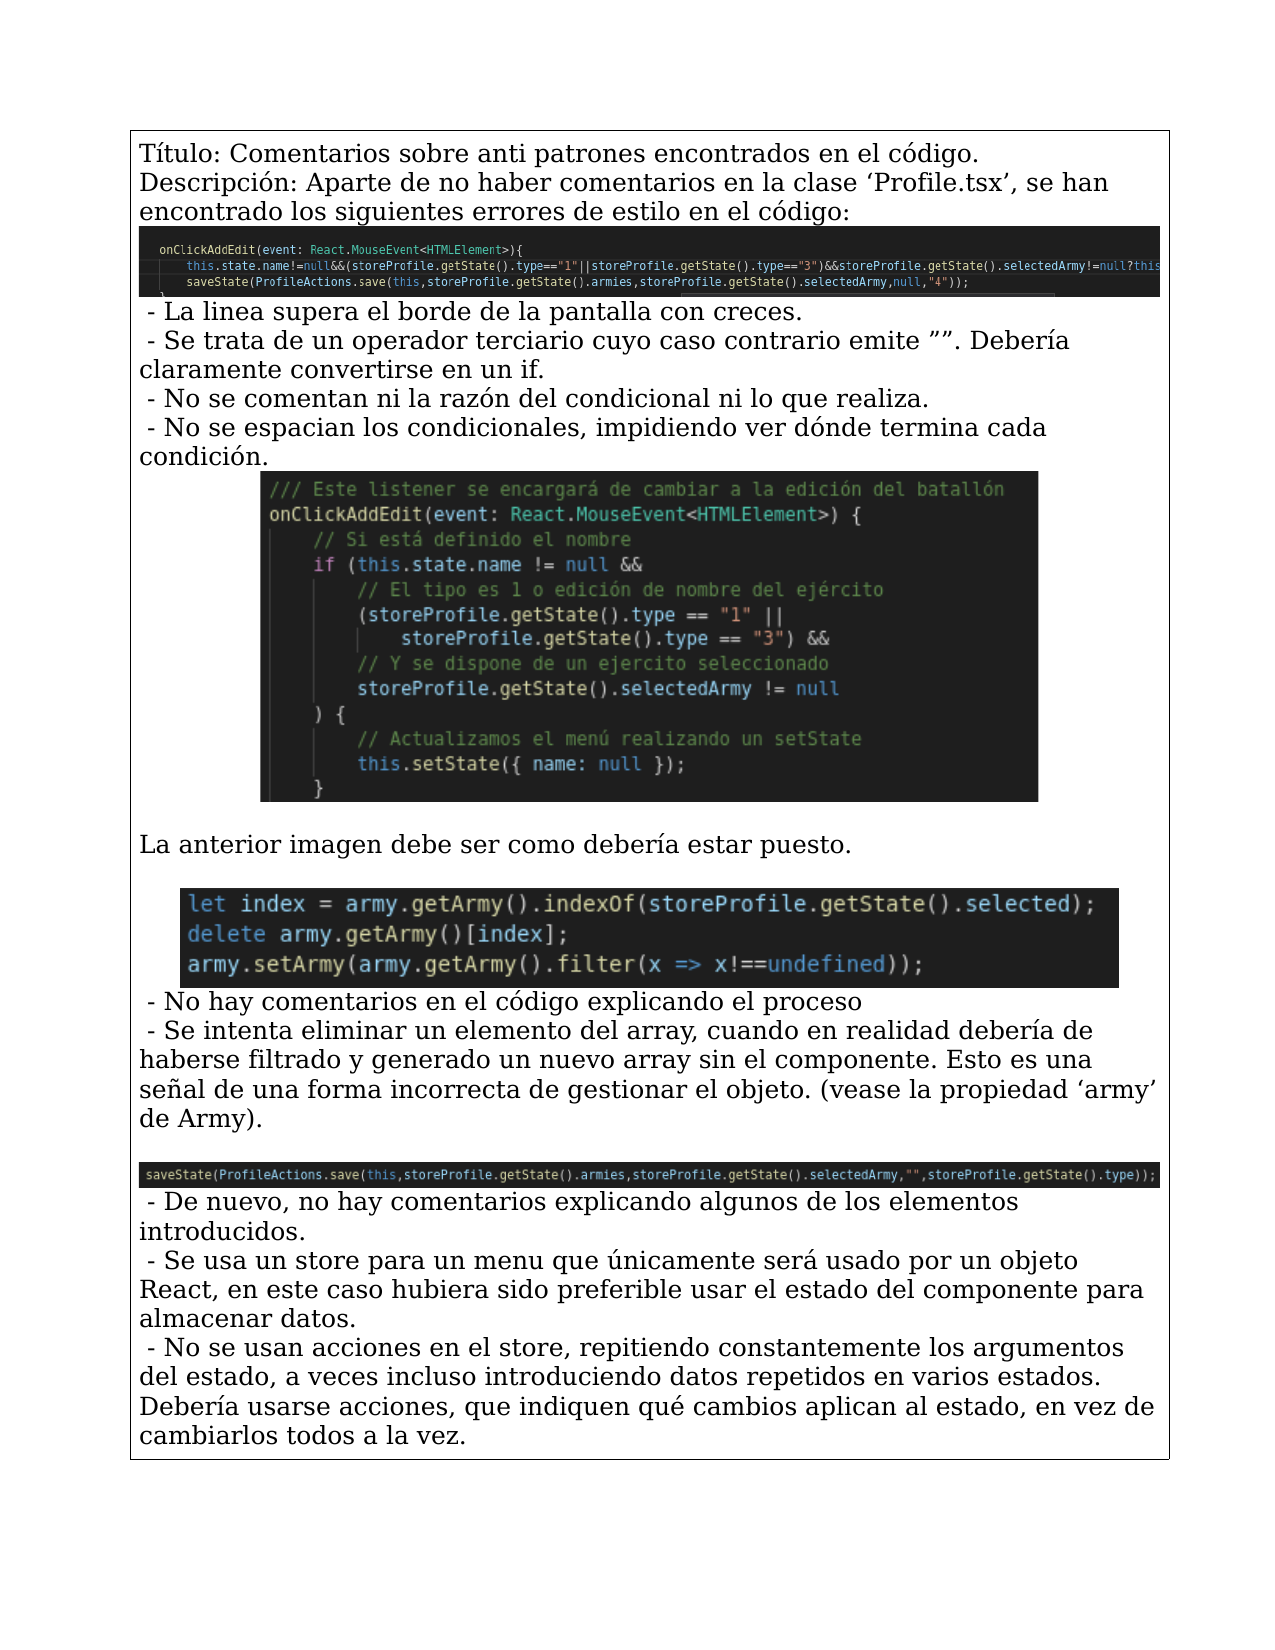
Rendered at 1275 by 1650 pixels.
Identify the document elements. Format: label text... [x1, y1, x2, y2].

text - De nuevo, no hay comentarios explicando algunos de los elementos introducidos. [139, 1188, 1160, 1246]
text Descripción: Aparte de no haber comentarios en la clase ‘Profile.tsx’, se han encontrado los siguientes errores de estilo en el código: [139, 168, 1160, 226]
text - Se usa un store para un menu que únicamente será usado por un objeto React, en este caso hubiera sido preferible usar el estado del componente para almacenar datos. [139, 1246, 1160, 1333]
text La anterior imagen debe ser como debería estar puesto. [139, 831, 1160, 860]
text - Se intenta eliminar un elemento del array, cuando en realidad debería de haberse filtrado y generado un nuevo array sin el componente. Esto es una señal de una forma incorrecta de gestionar el objeto. (vease la propiedad ‘army’ de Army). [139, 1017, 1160, 1133]
picture [138, 1162, 1160, 1188]
text - Se trata de un operador terciario cuyo caso contrario emite ””. Debería claramente convertirse en un if. [139, 326, 1160, 384]
text - La linea supera el borde de la pantalla con creces. [139, 297, 1160, 326]
text - No se comentan ni la razón del condicional ni lo que realiza. [139, 384, 1160, 413]
text - No se espacian los condicionales, impidiendo ver dónde termina cada condición. [139, 413, 1160, 472]
text Título: Comentarios sobre anti patrones encontrados en el código. [139, 139, 1160, 168]
picture [138, 226, 1160, 297]
picture [180, 888, 1119, 988]
picture [260, 471, 1039, 802]
text - No se usan acciones en el store, repitiendo constantemente los argumentos del estado, a veces incluso introduciendo datos repetidos en varios estados. Debería usarse acciones, que indiquen qué cambios aplican al estado, en vez de cambiarlos todos a la vez. [139, 1333, 1160, 1450]
text - No hay comentarios en el código explicando el proceso [139, 889, 1160, 1017]
